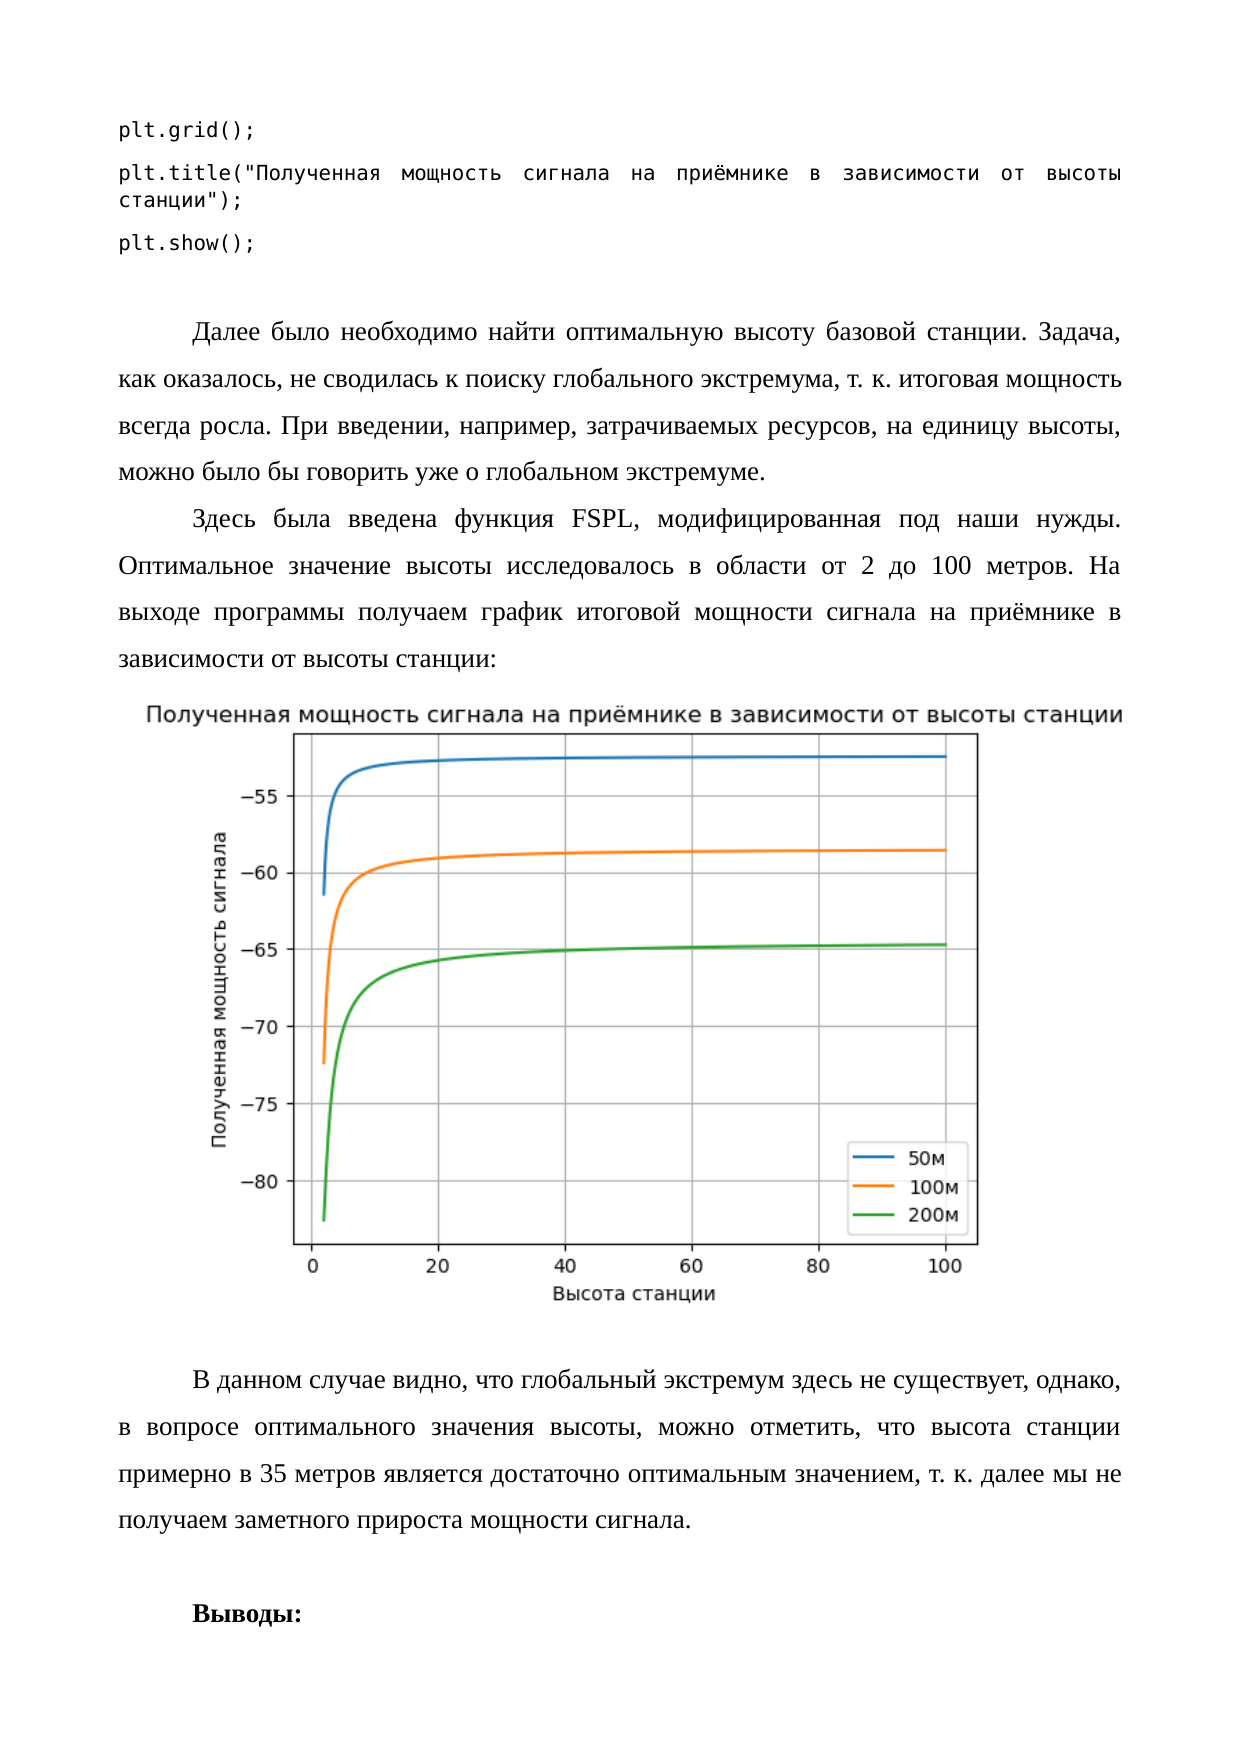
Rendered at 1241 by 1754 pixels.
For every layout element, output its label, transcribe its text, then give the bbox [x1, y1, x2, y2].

text В данном случае видно, что глобальный экстремум здесь не существует, однако, в вопросе оптимального значения высоты, можно отметить, что высота станции примерно в 35 метров является достаточно оптимальным значением, т. к. далее мы не получаем заметного прироста мощности сигнала. [118, 1363, 1122, 1534]
text Далее было необходимо найти оптимальную высоту базовой станции. Задача, как оказалось, не сводилась к поиску глобального экстремума, т. к. итоговая мощность всегда росла. При введении, например, затрачиваемых ресурсов, на единицу высоты, можно было бы говорить уже о глобальном экстремуме. [118, 316, 1122, 487]
text plt.grid(); [118, 118, 1122, 142]
picture [132, 692, 1137, 1317]
text plt.show(); [118, 231, 1122, 255]
text Здесь была введена функция FSPL, модифицированная под наши нужды. Оптимальное значение высоты исследовалось в области от 2 до 100 метров. На выходе программы получаем график итоговой мощности сигнала на приёмнике в зависимости от высоты станции: [118, 502, 1122, 1348]
text Выводы: [118, 1597, 1122, 1628]
text plt.title("Полученная мощность сигнала на приёмнике в зависимости от высоты станции"); [118, 161, 1122, 213]
